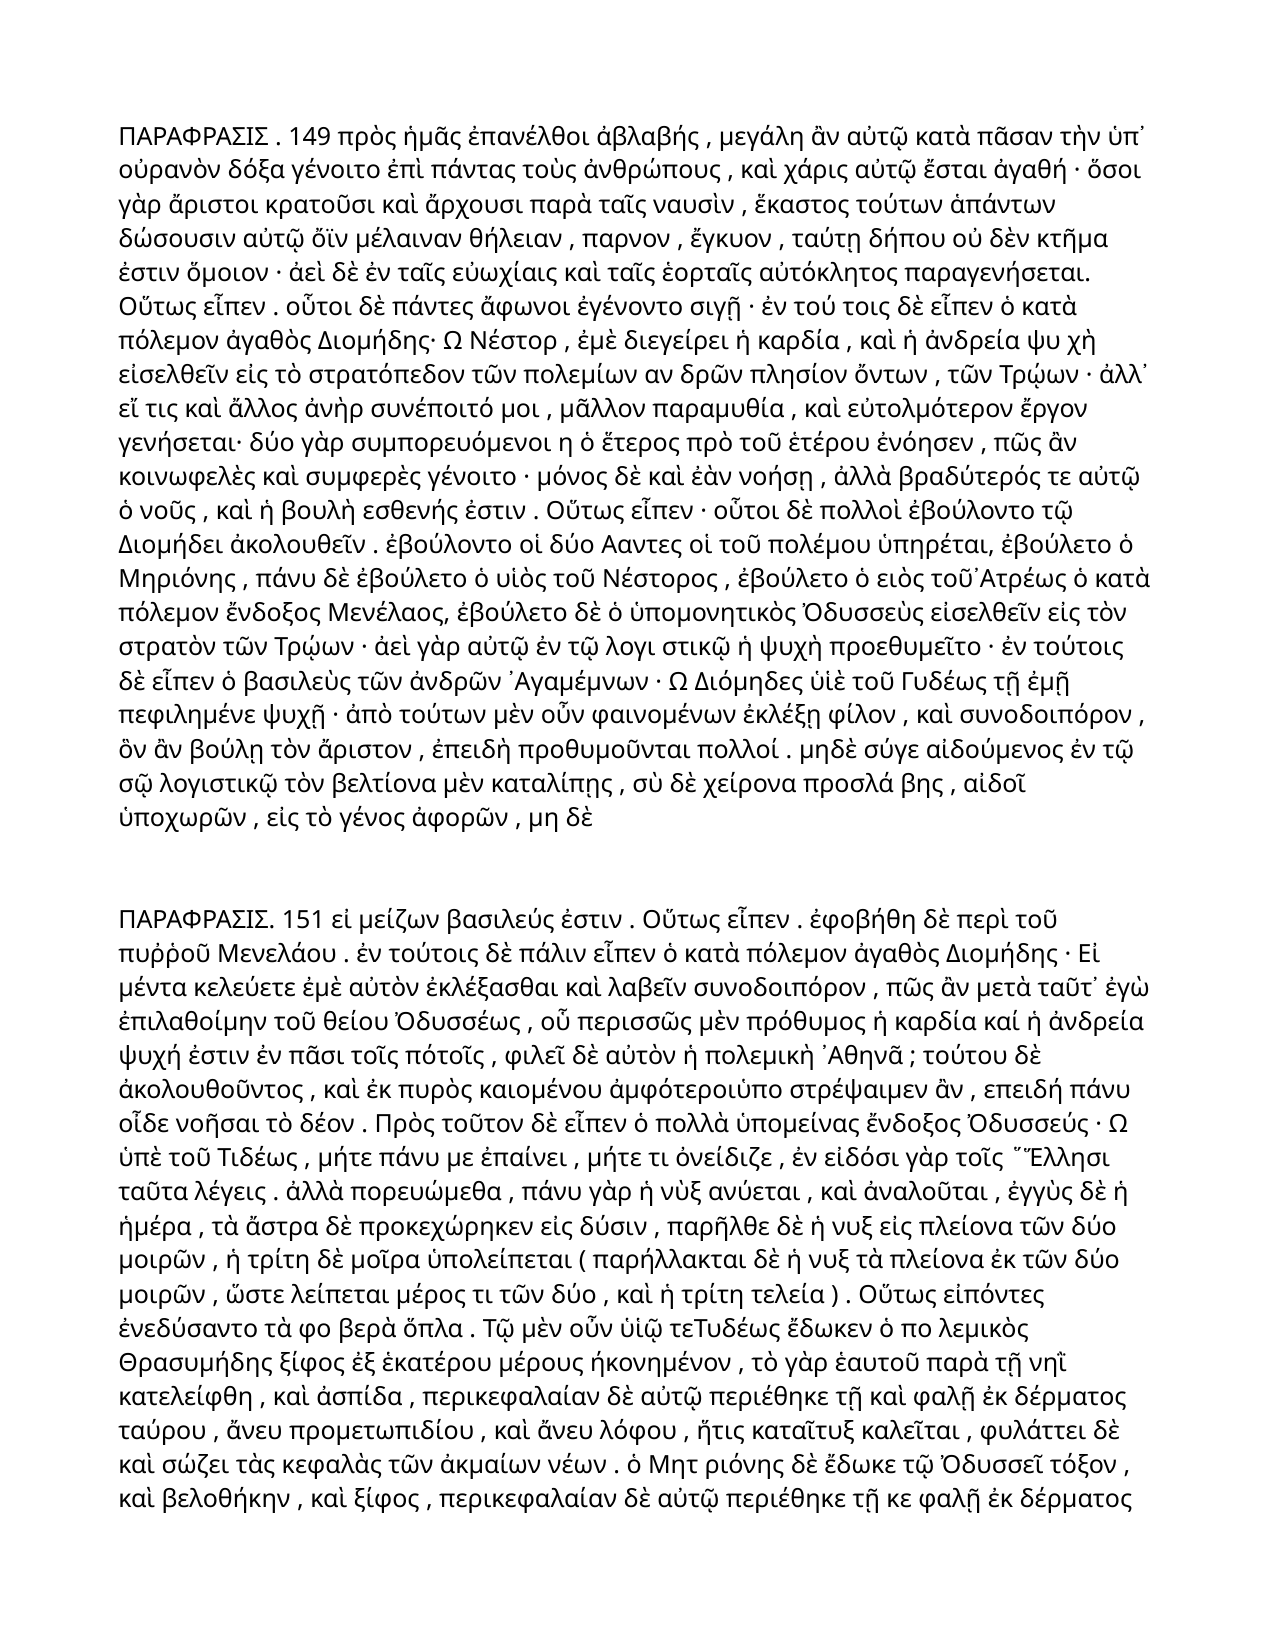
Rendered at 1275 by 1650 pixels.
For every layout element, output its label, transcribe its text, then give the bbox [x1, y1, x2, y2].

text ΠΑΡΑΦΡΑΣΙΣ. 151 εἰ μείζων βασιλεύς ἐστιν . Οὕτως εἶπεν . ἐφοβήθη δὲ περὶ τοῦ πυῤῥοῦ Μενελάου . ἐν τούτοις δὲ πάλιν εἶπεν ὁ κατὰ πόλεμον ἀγαθὸς Διομήδης · Εἰ μέντα κελεύετε ἐμὲ αὐτὸν ἐκλέξασθαι καὶ λαβεῖν συνοδοιπόρον , πῶς ἂν μετὰ ταῦτ᾽ ἐγὼ ἐπιλαθοίμην τοῦ θείου Ὀδυσσέως , οὗ περισσῶς μὲν πρόθυμος ἡ καρδία καί ἡ ἀνδρεία ψυχή ἐστιν ἐν πᾶσι τοῖς πότοῖς , φιλεῖ δὲ αὐτὸν ἡ πολεμικὴ ᾿Αθηνᾶ ; τούτου δὲ ἀκολουθοῦντος , καὶ ἐκ πυρὸς καιομένου ἀμφότεροιὑπο στρέψαιμεν ἂν , επειδή πάνυ οἶδε νοῆσαι τὸ δέον . Πρὸς τοῦτον δὲ εἶπεν ὁ πολλὰ ὑπομείνας ἔνδοξος Ὀδυσσεύς · Ω ὑπὲ τοῦ Τιδέως , μήτε πάνυ με ἐπαίνει , μήτε τι ὀνείδιζε , ἐν εἰδόσι γὰρ τοῖς ῞Ἕλλησι ταῦτα λέγεις . ἀλλὰ πορευώμεθα , πάνυ γὰρ ἡ νὺξ ανύεται , καὶ ἀναλοῦται , ἐγγὺς δὲ ἡ ἡμέρα , τὰ ἄστρα δὲ προκεχώρηκεν εἰς δύσιν , παρῆλθε δὲ ἡ νυξ εἰς πλείονα τῶν δύο μοιρῶν , ἡ τρίτη δὲ μοῖρα ὑπολείπεται ( παρήλλακται δὲ ἡ νυξ τὰ πλείονα ἐκ τῶν δύο μοιρῶν , ὥστε λείπεται μέρος τι τῶν δύο , καὶ ἡ τρίτη τελεία ) . Οὕτως εἰπόντες ἐνεδύσαντο τὰ φο βερὰ ὅπλα . Τῷ μὲν οὖν ὑἱῷ τεΤυδέως ἔδωκεν ὁ πο λεμικὸς Θρασυμήδης ξίφος ἐξ ἑκατέρου μέρους ήκονημένον , τὸ γὰρ ἑαυτοῦ παρὰ τῇ νηῒ κατελείφθη , καὶ ἀσπίδα , περικεφαλαίαν δὲ αὐτῷ περιέθηκε τῇ καὶ φαλῇ ἐκ δέρματος ταύρου , ἄνευ προμετωπιδίου , καὶ ἄνευ λόφου , ἥτις καταῖτυξ καλεῖται , φυλάττει δὲ καὶ σώζει τὰς κεφαλὰς τῶν ἀκμαίων νέων . ὁ Μητ ριόνης δὲ ἔδωκε τῷ Ὀδυσσεῖ τόξον , καὶ βελοθήκην , καὶ ξίφος , περικεφαλαίαν δὲ αὐτῷ περιέθηκε τῇ κε φαλῇ ἐκ δέρματος [118, 902, 1157, 1515]
text ΠΑΡΑΦΡΑΣΙΣ . 149 πρὸς ἡμᾶς ἐπανέλθοι ἀβλαβής , μεγάλη ἂν αὐτῷ κατὰ πᾶσαν τὴν ὑπ᾽ οὐρανὸν δόξα γένοιτο ἐπὶ πάντας τοὺς ἀνθρώπους , καὶ χάρις αὐτῷ ἔσται ἀγαθή · ὅσοι γὰρ ἄριστοι κρατοῦσι καὶ ἄρχουσι παρὰ ταῖς ναυσὶν , ἕκαστος τούτων ἁπάντων δώσουσιν αὐτῷ ὄϊν μέλαιναν θήλειαν , παρνον , ἔγκυον , ταύτῃ δήπου οὐ δὲν κτῆμα ἐστιν ὅμοιον · ἀεὶ δὲ ἐν ταῖς εὐωχίαις καὶ ταῖς ἑορταῖς αὐτόκλητος παραγενήσεται. Οὕτως εἶπεν . οὗτοι δὲ πάντες ἄφωνοι ἐγένοντο σιγῇ · ἐν τού τοις δὲ εἶπεν ὁ κατὰ πόλεμον ἀγαθὸς Διομήδης· Ω Νέστορ , ἐμὲ διεγείρει ἡ καρδία , καὶ ἡ ἀνδρεία ψυ χὴ εἰσελθεῖν εἰς τὸ στρατόπεδον τῶν πολεμίων αν δρῶν πλησίον ὄντων , τῶν Τρῴων · ἀλλ᾽ εἴ τις καὶ ἄλλος ἀνὴρ συνέποιτό μοι , μᾶλλον παραμυθία , καὶ εὐτολμότερον ἔργον γενήσεται· δύο γὰρ συμπορευόμενοι η ὁ ἕτερος πρὸ τοῦ ἑτέρου ἐνόησεν , πῶς ἂν κοινωφελὲς καὶ συμφερὲς γένοιτο · μόνος δὲ καὶ ἐὰν νοήσῃ , ἀλλὰ βραδύτερός τε αὐτῷ ὁ νοῦς , καὶ ἡ βουλὴ εσθενής ἐστιν . Οὕτως εἶπεν · οὗτοι δὲ πολλοὶ ἐβούλοντο τῷ Διομήδει ἀκολουθεῖν . ἐβούλοντο οἱ δύο Ααντες οἱ τοῦ πολέμου ὑπηρέται, ἐβούλετο ὁ Μηριόνης , πάνυ δὲ ἐβούλετο ὁ υἱὸς τοῦ Νέστορος , ἐβούλετο ὁ ειὸς τοῦ᾿Ατρέως ὁ κατὰ πόλεμον ἔνδοξος Μενέλαος, ἐβούλετο δὲ ὁ ὑπομονητικὸς Ὀδυσσεὺς εἰσελθεῖν εἰς τὸν στρατὸν τῶν Τρῴων · ἀεὶ γὰρ αὐτῷ ἐν τῷ λογι στικῷ ἡ ψυχὴ προεθυμεῖτο · ἐν τούτοις δὲ εἶπεν ὁ βασιλεὺς τῶν ἀνδρῶν ᾿Αγαμέμνων · Ω Διόμηδες ὑἱὲ τοῦ Γυδέως τῇ ἐμῇ πεφιλημένε ψυχῇ · ἀπὸ τούτων μὲν οὖν φαινομένων ἐκλέξῃ φίλον , καὶ συνοδοιπόρον , ὃν ἂν βούλῃ τὸν ἄριστον , ἐπειδὴ προθυμοῦνται πολλοί . μηδὲ σύγε αἰδούμενος ἐν τῷ σῷ λογιστικῷ τὸν βελτίονα μὲν καταλίπῃς , σὺ δὲ χείρονα προσλά βης , αἰδοῖ ὑποχωρῶν , εἰς τὸ γένος ἀφορῶν , μη δὲ [118, 118, 1157, 833]
